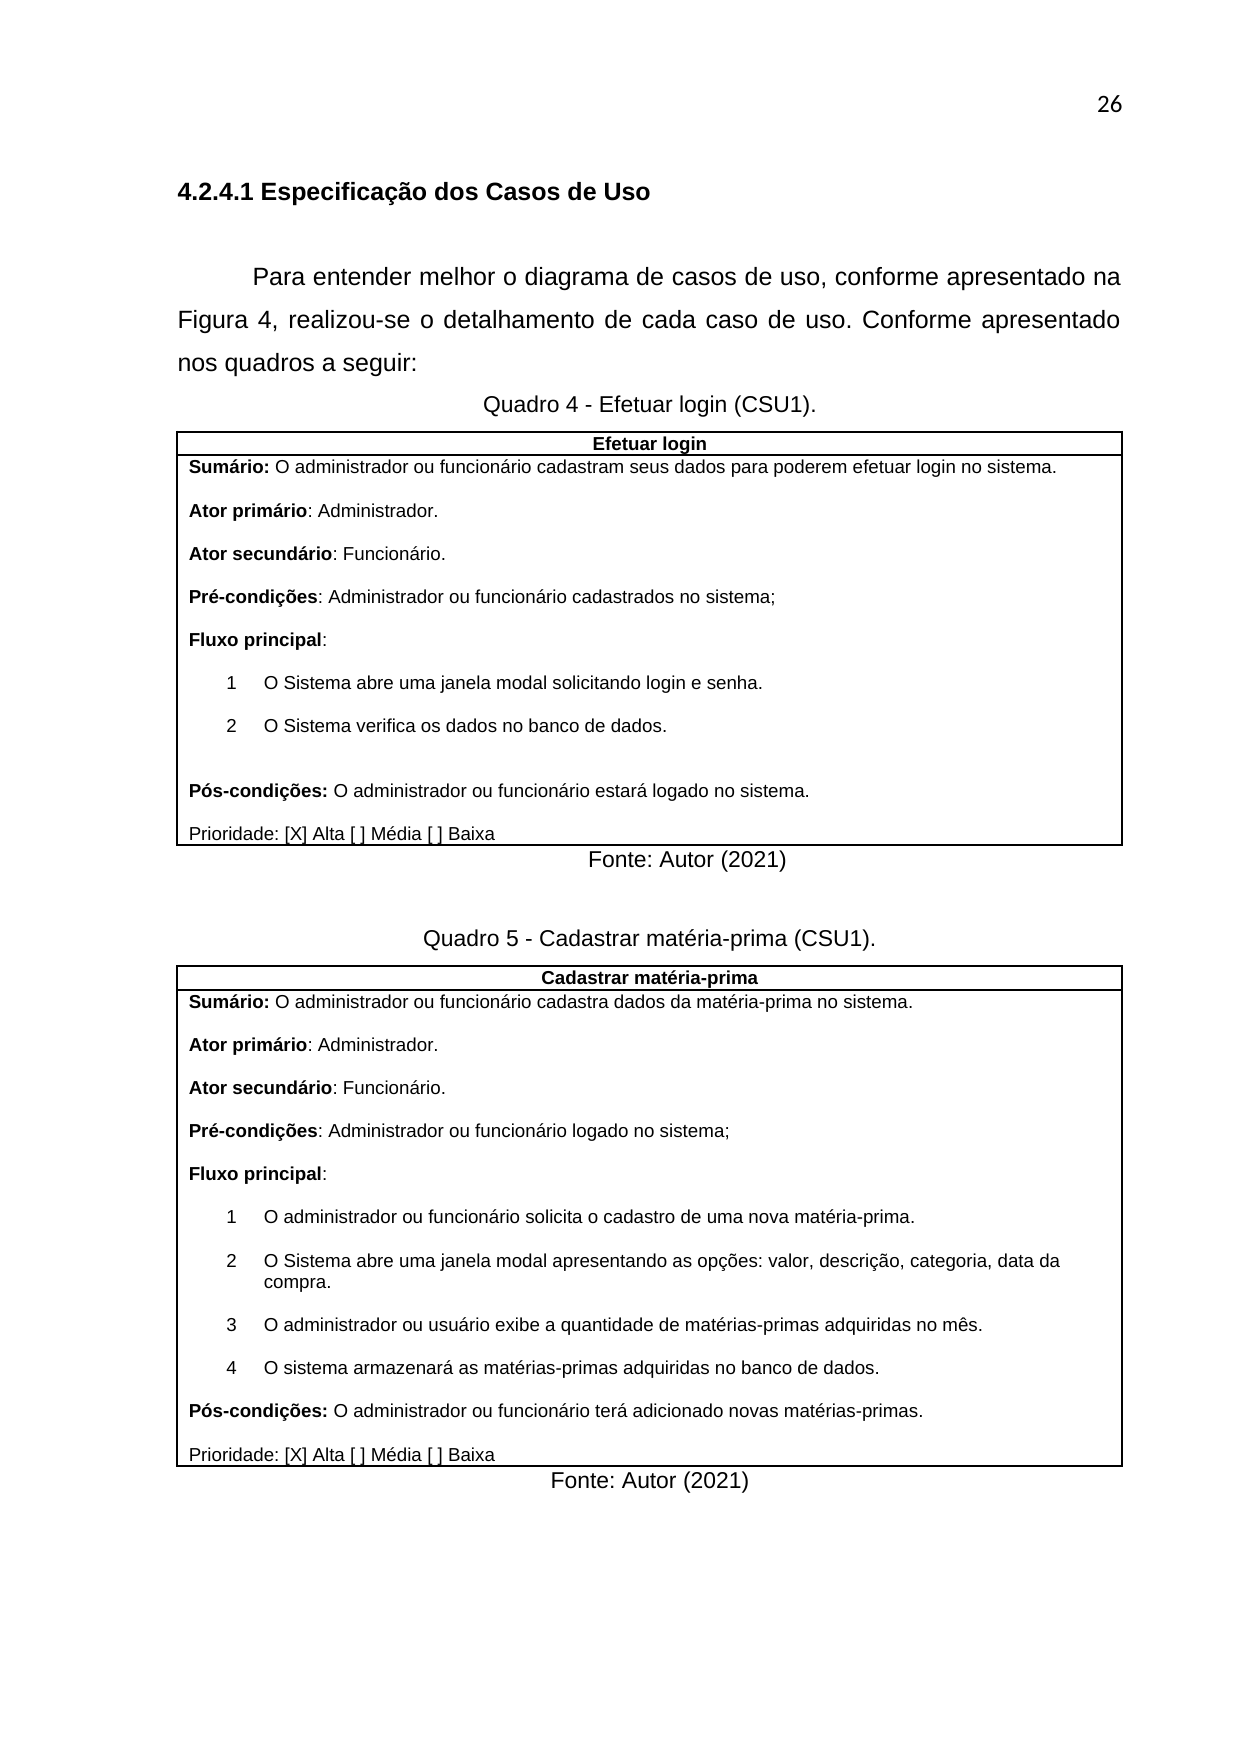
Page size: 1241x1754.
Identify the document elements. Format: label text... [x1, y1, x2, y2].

text Para entender melhor o diagrama de casos de uso, conforme apresentado na Figura 4, realizou-se o detalhamento de cada caso de uso. Conforme apresentado nos quadros a seguir: [177, 262, 1122, 377]
text Fonte: Autor (2021) [177, 846, 1122, 873]
subtitle 4.2.4.1 Especificação dos Casos de Uso [177, 177, 1122, 206]
table_cell Sumário: O administrador ou funcionário cadastram seus dados para poderem efetuar login no sistema. Ator primário: Administrador. Ator secundário: Funcionário. Pré-condições: Administrador ou funcionário cadastrados no sistema; Fluxo principal: O Sistema abre uma janela modal solicitando login e senha. O Sistema verifica os dados no banco de dados. Pós-condições: O administrador ou funcionário estará logado no sistema. Prioridade: [X] Alta [ ] Média [ ] Baixa [178, 456, 1121, 844]
text Quadro 4 - Efetuar login (CSU1). [177, 391, 1122, 417]
table_header Efetuar login [178, 433, 1121, 454]
text Quadro 5 - Cadastrar matéria-prima (CSU1). [177, 925, 1122, 952]
text Fonte: Autor (2021) [177, 1467, 1122, 1493]
table_cell Sumário: O administrador ou funcionário cadastra dados da matéria-prima no sistema. Ator primário: Administrador. Ator secundário: Funcionário. Pré-condições: Administrador ou funcionário logado no sistema; Fluxo principal: O administrador ou funcionário solicita o cadastro de uma nova matéria-prima. O Sistema abre uma janela modal apresentando as opções: valor, descrição, categoria, data da compra. O administrador ou usuário exibe a quantidade de matérias-primas adquiridas no mês. O sistema armazenará as matérias-primas adquiridas no banco de dados. Pós-condições: O administrador ou funcionário terá adicionado novas matérias-primas. Prioridade: [X] Alta [ ] Média [ ] Baixa [178, 991, 1121, 1465]
table_header Cadastrar matéria-prima [178, 967, 1121, 988]
